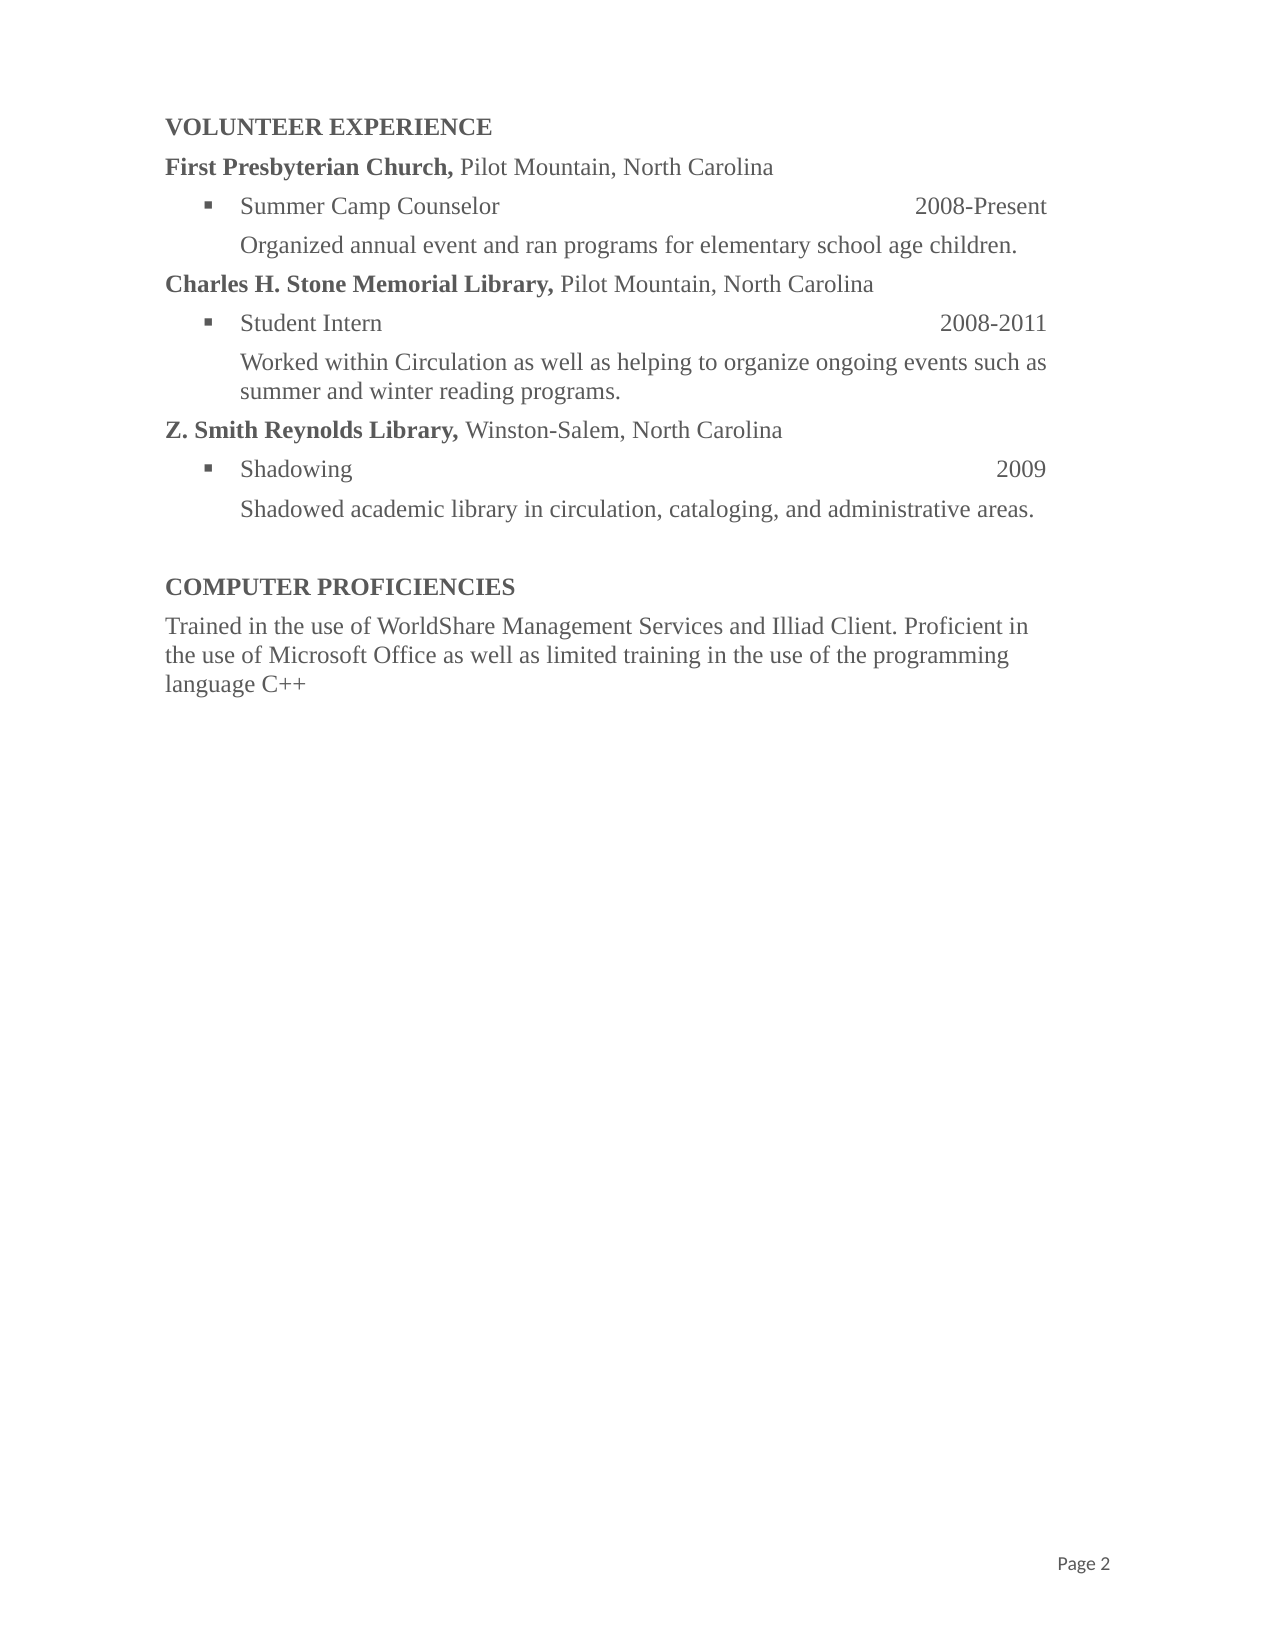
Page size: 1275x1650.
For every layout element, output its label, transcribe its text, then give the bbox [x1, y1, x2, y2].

text Shadowed academic library in circulation, cataloging, and administrative areas. [165, 494, 1050, 522]
text First Presbyterian Church, Pilot Mountain, North Carolina [165, 152, 1050, 180]
text Z. Smith Reynolds Library, Winston-Salem, North Carolina [165, 415, 1050, 444]
list Student Intern 2008-2011 [202, 308, 1110, 337]
list Shadowing 2009 [202, 454, 1110, 483]
list Summer Camp Counselor 2008-Present [202, 191, 1110, 219]
text Trained in the use of WorldShare Management Services and Illiad Client. Proficient in the use of Microsoft Office as well as limited training in the use of the programming language C++ [165, 611, 1050, 697]
text Charles H. Stone Memorial Library, Pilot Mountain, North Carolina [165, 269, 1050, 298]
text VOLUNTEER EXPERIENCE [165, 112, 1050, 141]
text COMPUTER PROFICIENCIES [165, 572, 1050, 601]
text Organized annual event and ran programs for elementary school age children. [165, 230, 1050, 259]
text Worked within Circulation as well as helping to organize ongoing events such as summer and winter reading programs. [240, 347, 1050, 405]
